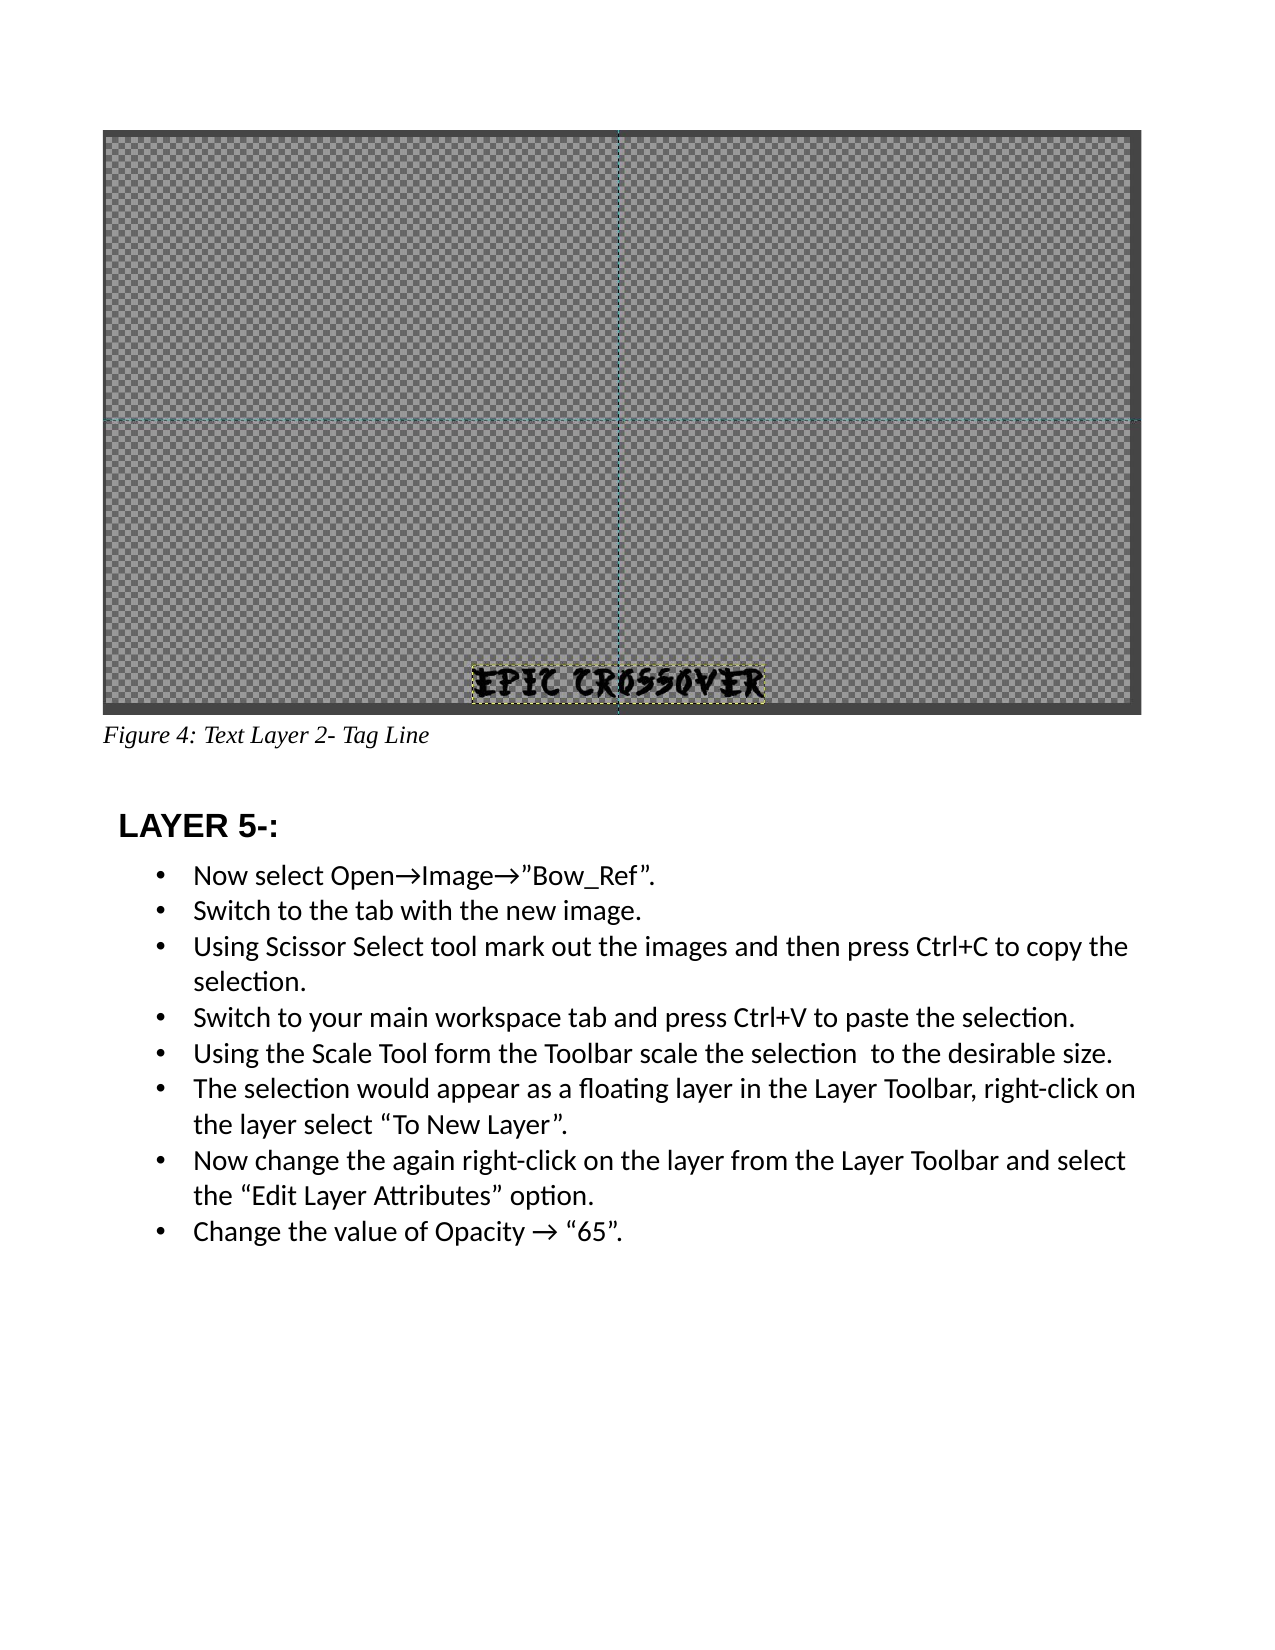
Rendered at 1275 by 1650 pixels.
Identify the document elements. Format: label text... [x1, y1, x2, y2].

list Now select Open→Image→”Bow_Ref”. [156, 857, 1157, 892]
list Now change the again right-click on the layer from the Layer Toolbar and select the “Edit Layer Attributes” option. [156, 1142, 1157, 1213]
list Switch to the tab with the new image. [156, 892, 1157, 928]
subtitle LAYER 5-: [118, 806, 1157, 844]
text Figure 4: Text Layer 2- Tag Line [103, 131, 1172, 749]
picture [102, 130, 1142, 715]
list Using the Scale Tool form the Toolbar scale the selection to the desirable size. [156, 1035, 1157, 1070]
list The selection would appear as a floating layer in the Layer Toolbar, right-click on the layer select “To New Layer”. [156, 1070, 1157, 1142]
list Switch to your main workspace tab and press Ctrl+V to paste the selection. [156, 999, 1157, 1035]
list Using Scissor Select tool mark out the images and then press Ctrl+C to copy the selection. [156, 928, 1157, 999]
list Change the value of Opacity → “65”. [156, 1213, 1157, 1248]
